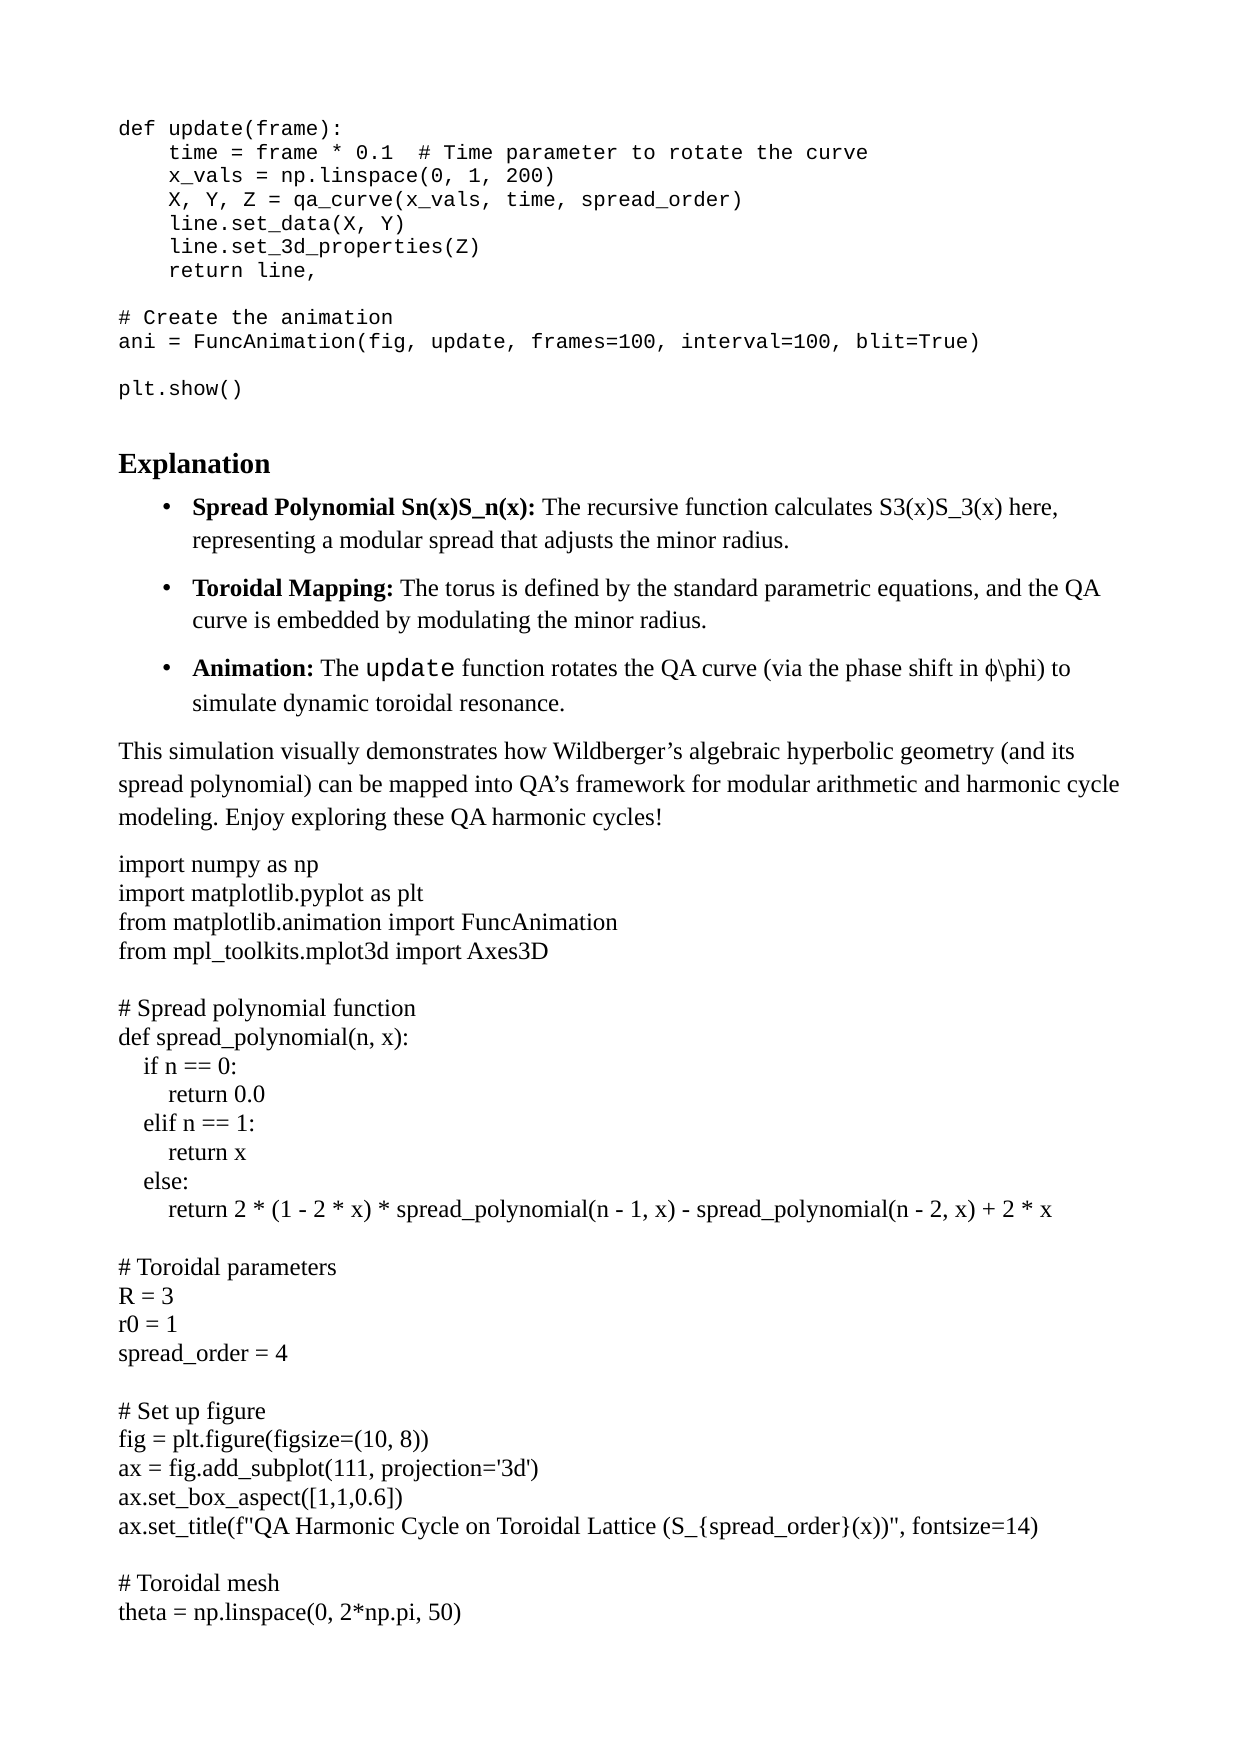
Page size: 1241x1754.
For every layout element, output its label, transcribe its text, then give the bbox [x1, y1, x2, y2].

text R = 3 [118, 1281, 1122, 1309]
text # Create the animation [118, 307, 1122, 331]
text from mpl_toolkits.mplot3d import Axes3D [118, 936, 1122, 964]
text This simulation visually demonstrates how Wildberger’s algebraic hyperbolic geometry (and its spread polynomial) can be mapped into QA’s framework for modular arithmetic and harmonic cycle modeling. Enjoy exploring these QA harmonic cycles! [118, 736, 1122, 831]
text ani = FuncAnimation(fig, update, frames=100, interval=100, blit=True) [118, 331, 1122, 354]
text else: [118, 1166, 1122, 1194]
list Animation: The update function rotates the QA curve (via the phase shift in ϕ\phi) to simulate dynamic toroidal resonance. [162, 653, 1122, 717]
text x_vals = np.linspace(0, 1, 200) [118, 165, 1122, 189]
text plt.show() [118, 378, 1122, 402]
text ax.set_title(f"QA Harmonic Cycle on Toroidal Lattice (S_{spread_order}(x))", fontsize=14) [118, 1511, 1122, 1539]
text # Spread polynomial function [118, 993, 1122, 1022]
text spread_order = 4 [118, 1338, 1122, 1367]
list Spread Polynomial Sn(x)S_n(x): The recursive function calculates S3(x)S_3(x) here, representing a modular spread that adjusts the minor radius. [162, 492, 1122, 554]
text from matplotlib.animation import FuncAnimation [118, 907, 1122, 936]
text # Toroidal parameters [118, 1252, 1122, 1281]
text return 2 * (1 - 2 * x) * spread_polynomial(n - 1, x) - spread_polynomial(n - 2, x) + 2 * x [118, 1194, 1122, 1223]
text fig = plt.figure(figsize=(10, 8)) [118, 1424, 1122, 1453]
text # Toroidal mesh [118, 1568, 1122, 1597]
text theta = np.linspace(0, 2*np.pi, 50) [118, 1597, 1122, 1626]
list Toroidal Mapping: The torus is defined by the standard parametric equations, and the QA curve is embedded by modulating the minor radius. [162, 573, 1122, 634]
text return line, [118, 260, 1122, 284]
text line.set_3d_properties(Z) [118, 236, 1122, 260]
text ax.set_box_aspect([1,1,0.6]) [118, 1482, 1122, 1511]
text if n == 0: [118, 1051, 1122, 1079]
text def spread_polynomial(n, x): [118, 1022, 1122, 1051]
text time = frame * 0.1 # Time parameter to rotate the curve [118, 142, 1122, 165]
text X, Y, Z = qa_curve(x_vals, time, spread_order) [118, 189, 1122, 213]
text import matplotlib.pyplot as plt [118, 878, 1122, 907]
text return 0.0 [118, 1079, 1122, 1108]
text line.set_data(X, Y) [118, 213, 1122, 236]
text # Set up figure [118, 1396, 1122, 1424]
text r0 = 1 [118, 1309, 1122, 1338]
text import numpy as np [118, 849, 1122, 878]
text return x [118, 1137, 1122, 1166]
text ax = fig.add_subplot(111, projection='3d') [118, 1453, 1122, 1482]
subtitle Explanation [118, 446, 1122, 479]
text elif n == 1: [118, 1108, 1122, 1137]
text def update(frame): [118, 118, 1122, 142]
